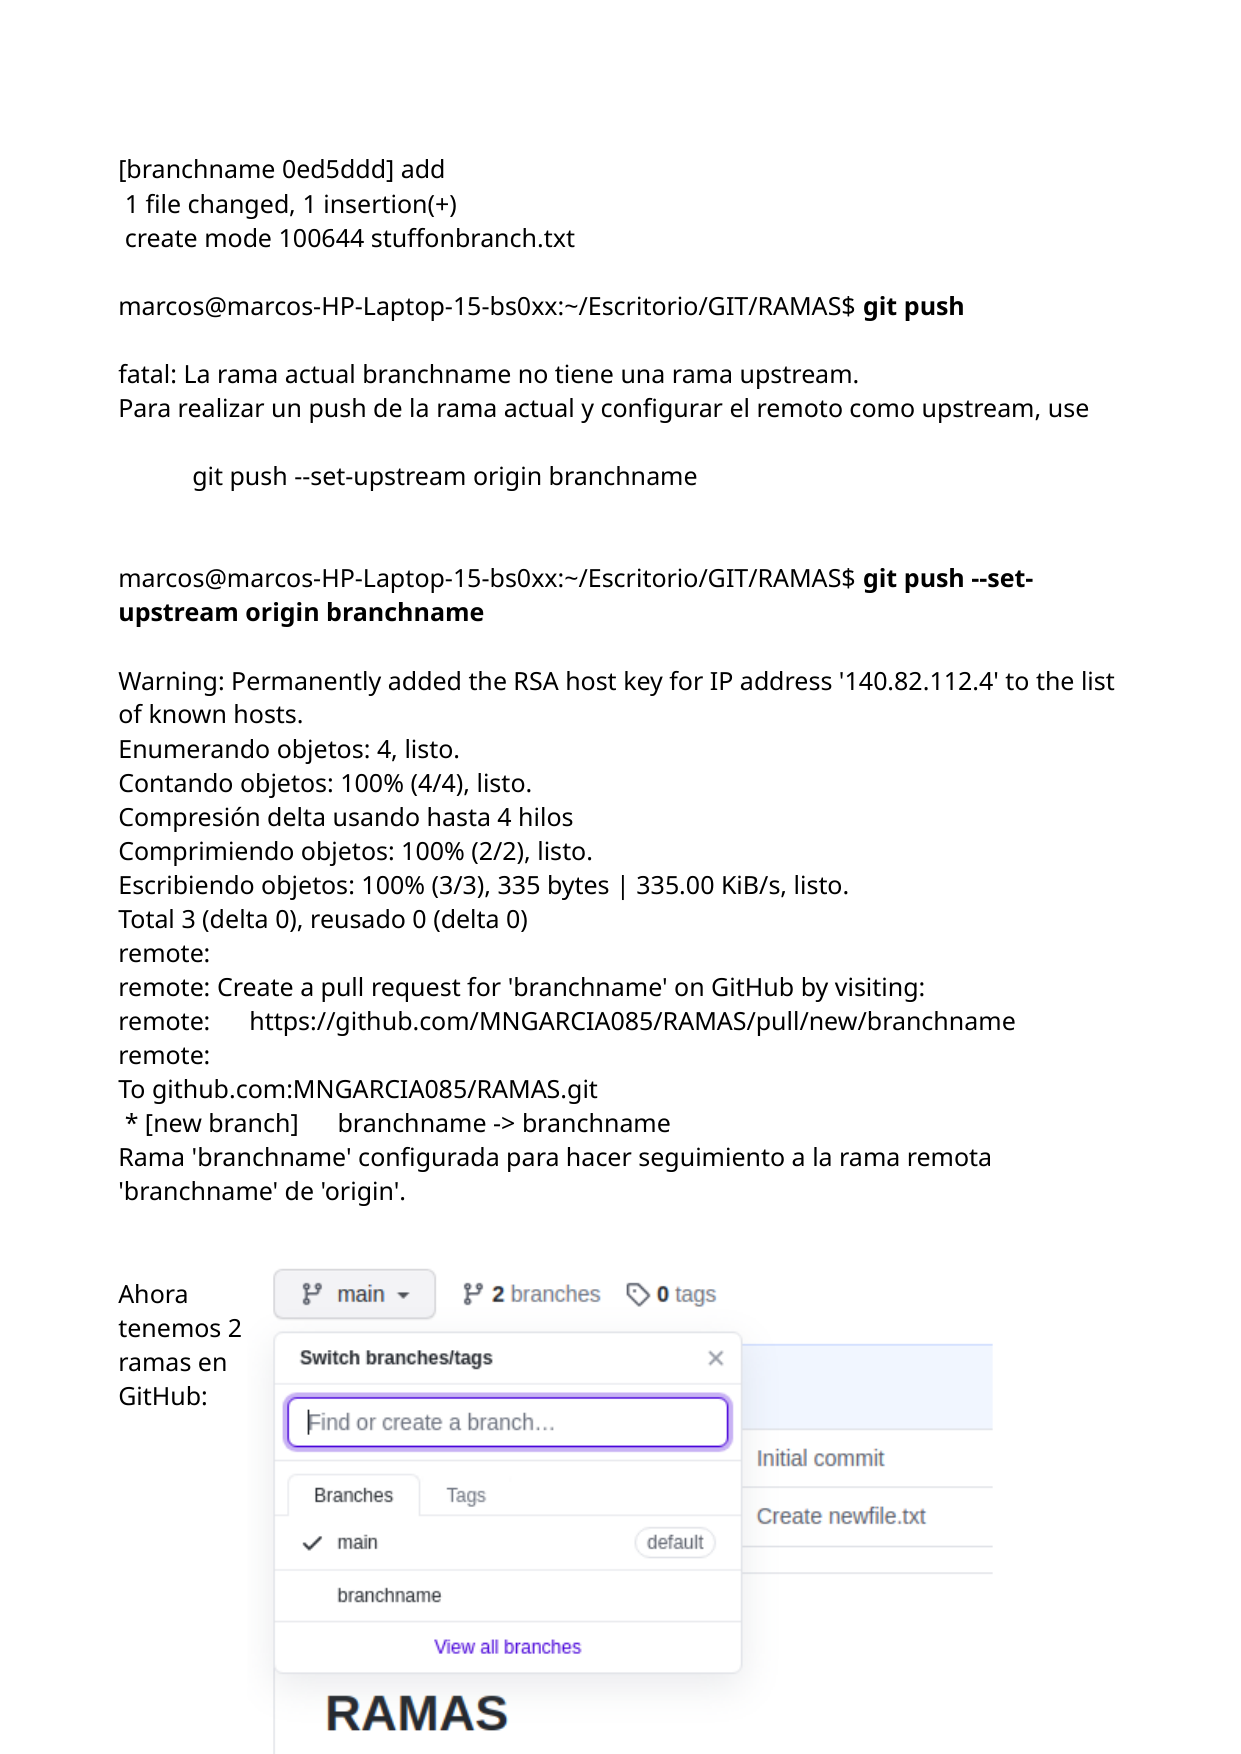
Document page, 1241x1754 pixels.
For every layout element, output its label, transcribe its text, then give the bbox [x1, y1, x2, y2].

text Warning: Permanently added the RSA host key for IP address '140.82.112.4' to the list of known hosts. [118, 663, 1122, 731]
text Compresión delta usando hasta 4 hilos [118, 799, 1122, 833]
text * [new branch] branchname -> branchname [118, 1106, 1122, 1140]
text marcos@marcos-HP-Laptop-15-bs0xx:~/Escritorio/GIT/RAMAS$ git push --set-upstream origin branchname [118, 561, 1122, 629]
text Rama 'branchname' configurada para hacer seguimiento a la rama remota 'branchname' de 'origin'. [118, 1140, 1122, 1208]
text remote: [118, 1038, 1122, 1072]
text fatal: La rama actual branchname no tiene una rama upstream. [118, 357, 1122, 391]
text [993, 1276, 1122, 1412]
text Para realizar un push de la rama actual y configurar el remoto como upstream, use [118, 391, 1122, 425]
text git push --set-upstream origin branchname [118, 459, 1122, 493]
text create mode 100644 stuffonbranch.txt [118, 220, 1122, 254]
text To github.com:MNGARCIA085/RAMAS.git [118, 1072, 1122, 1106]
text marcos@marcos-HP-Laptop-15-bs0xx:~/Escritorio/GIT/RAMAS$ git push [118, 288, 1122, 322]
text [branchname 0ed5ddd] add [118, 152, 1122, 186]
text 1 file changed, 1 insertion(+) [118, 186, 1122, 220]
text Ahora tenemos 2 ramas en GitHub: [118, 1276, 247, 1412]
text Contando objetos: 100% (4/4), listo. [118, 765, 1122, 799]
text remote: https://github.com/MNGARCIA085/RAMAS/pull/new/branchname [118, 1004, 1122, 1038]
picture [247, 1263, 993, 1754]
text remote: [118, 936, 1122, 970]
text remote: Create a pull request for 'branchname' on GitHub by visiting: [118, 970, 1122, 1004]
text Escribiendo objetos: 100% (3/3), 335 bytes | 335.00 KiB/s, listo. [118, 867, 1122, 902]
text Total 3 (delta 0), reusado 0 (delta 0) [118, 902, 1122, 936]
text Enumerando objetos: 4, listo. [118, 731, 1122, 765]
text Comprimiendo objetos: 100% (2/2), listo. [118, 833, 1122, 867]
